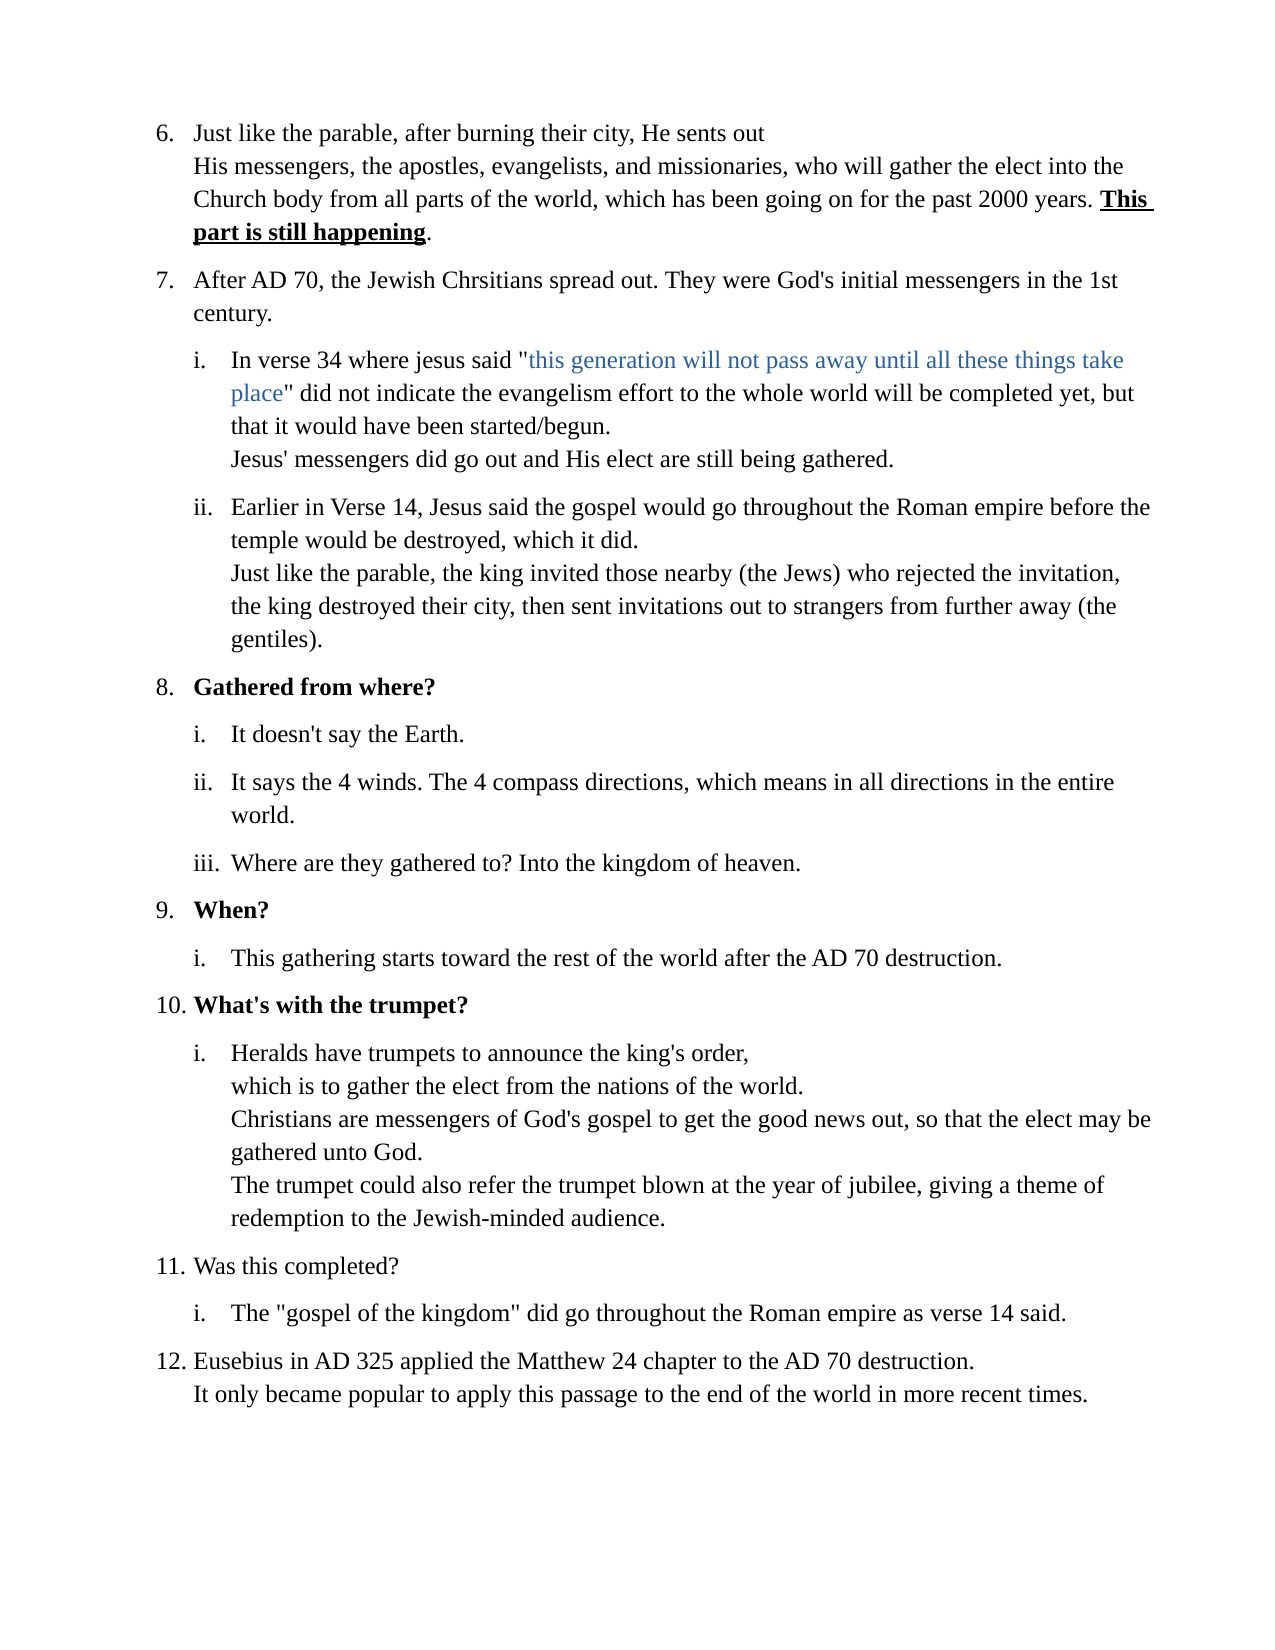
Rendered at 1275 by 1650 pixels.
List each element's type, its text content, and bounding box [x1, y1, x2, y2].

list Just like the parable, after burning their city, He sents out His messengers, the apostles, evangelists, and missionaries, who will gather the elect into the Church body from all parts of the world, which has been going on for the past 2000 years. This part is still happening. [156, 118, 1157, 246]
list In verse 34 where jesus said "this generation will not pass away until all these things take place" did not indicate the evangelism effort to the whole world will be completed yet, but that it would have been started/begun. Jesus' messengers did go out and His elect are still being gathered. [193, 345, 1157, 473]
list When? [156, 895, 1157, 924]
list The "gospel of the kingdom" did go throughout the Roman empire as verse 14 said. [193, 1298, 1157, 1327]
list This gathering starts toward the rest of the world after the AD 70 destruction. [193, 943, 1157, 972]
list It says the 4 winds. The 4 compass directions, which means in all directions in the entire world. [193, 767, 1157, 829]
list What's with the trumpet? [156, 990, 1157, 1019]
list Gathered from where? [156, 672, 1157, 701]
list Where are they gathered to? Into the kingdom of heaven. [193, 848, 1157, 876]
list After AD 70, the Jewish Chrsitians spread out. They were God's initial messengers in the 1st century. [156, 265, 1157, 327]
list Was this completed? [156, 1251, 1157, 1279]
list Heralds have trumpets to announce the king's order, which is to gather the elect from the nations of the world. Christians are messengers of God's gospel to get the good news out, so that the elect may be gathered unto God. The trumpet could also refer the trumpet blown at the year of jubilee, giving a theme of redemption to the Jewish-minded audience. [193, 1038, 1157, 1232]
list Eusebius in AD 325 applied the Matthew 24 chapter to the AD 70 destruction. It only became popular to apply this passage to the end of the world in more recent times. [156, 1346, 1157, 1408]
list Earlier in Verse 14, Jesus said the gospel would go throughout the Roman empire before the temple would be destroyed, which it did. Just like the parable, the king invited those nearby (the Jews) who rejected the invitation, the king destroyed their city, then sent invitations out to strangers from further away (the gentiles). [193, 492, 1157, 653]
list It doesn't say the Earth. [193, 719, 1157, 748]
